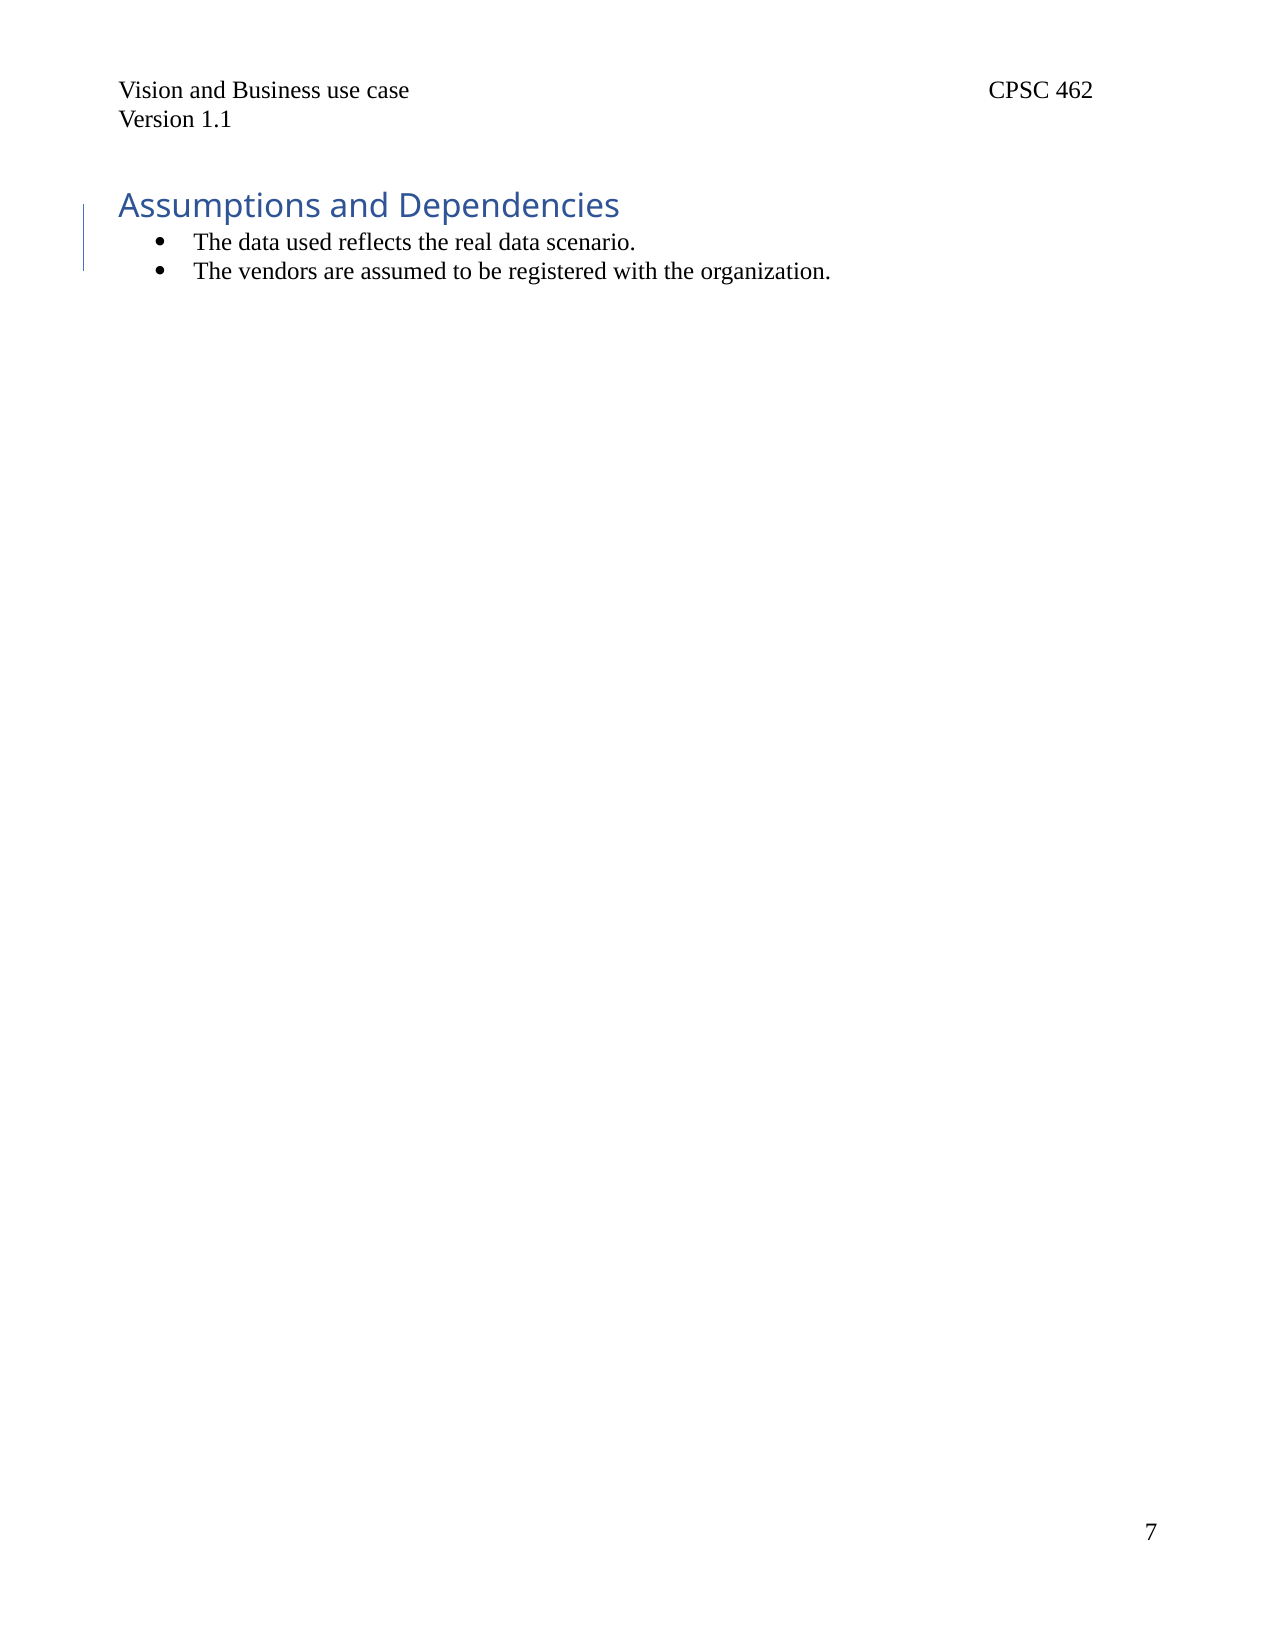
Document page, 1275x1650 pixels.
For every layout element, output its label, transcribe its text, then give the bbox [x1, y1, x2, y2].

list The vendors are assumed to be registered with the organization. [156, 256, 1157, 285]
list The data used reflects the real data scenario. [156, 227, 1157, 256]
subtitle Assumptions and Dependencies [118, 182, 1157, 227]
